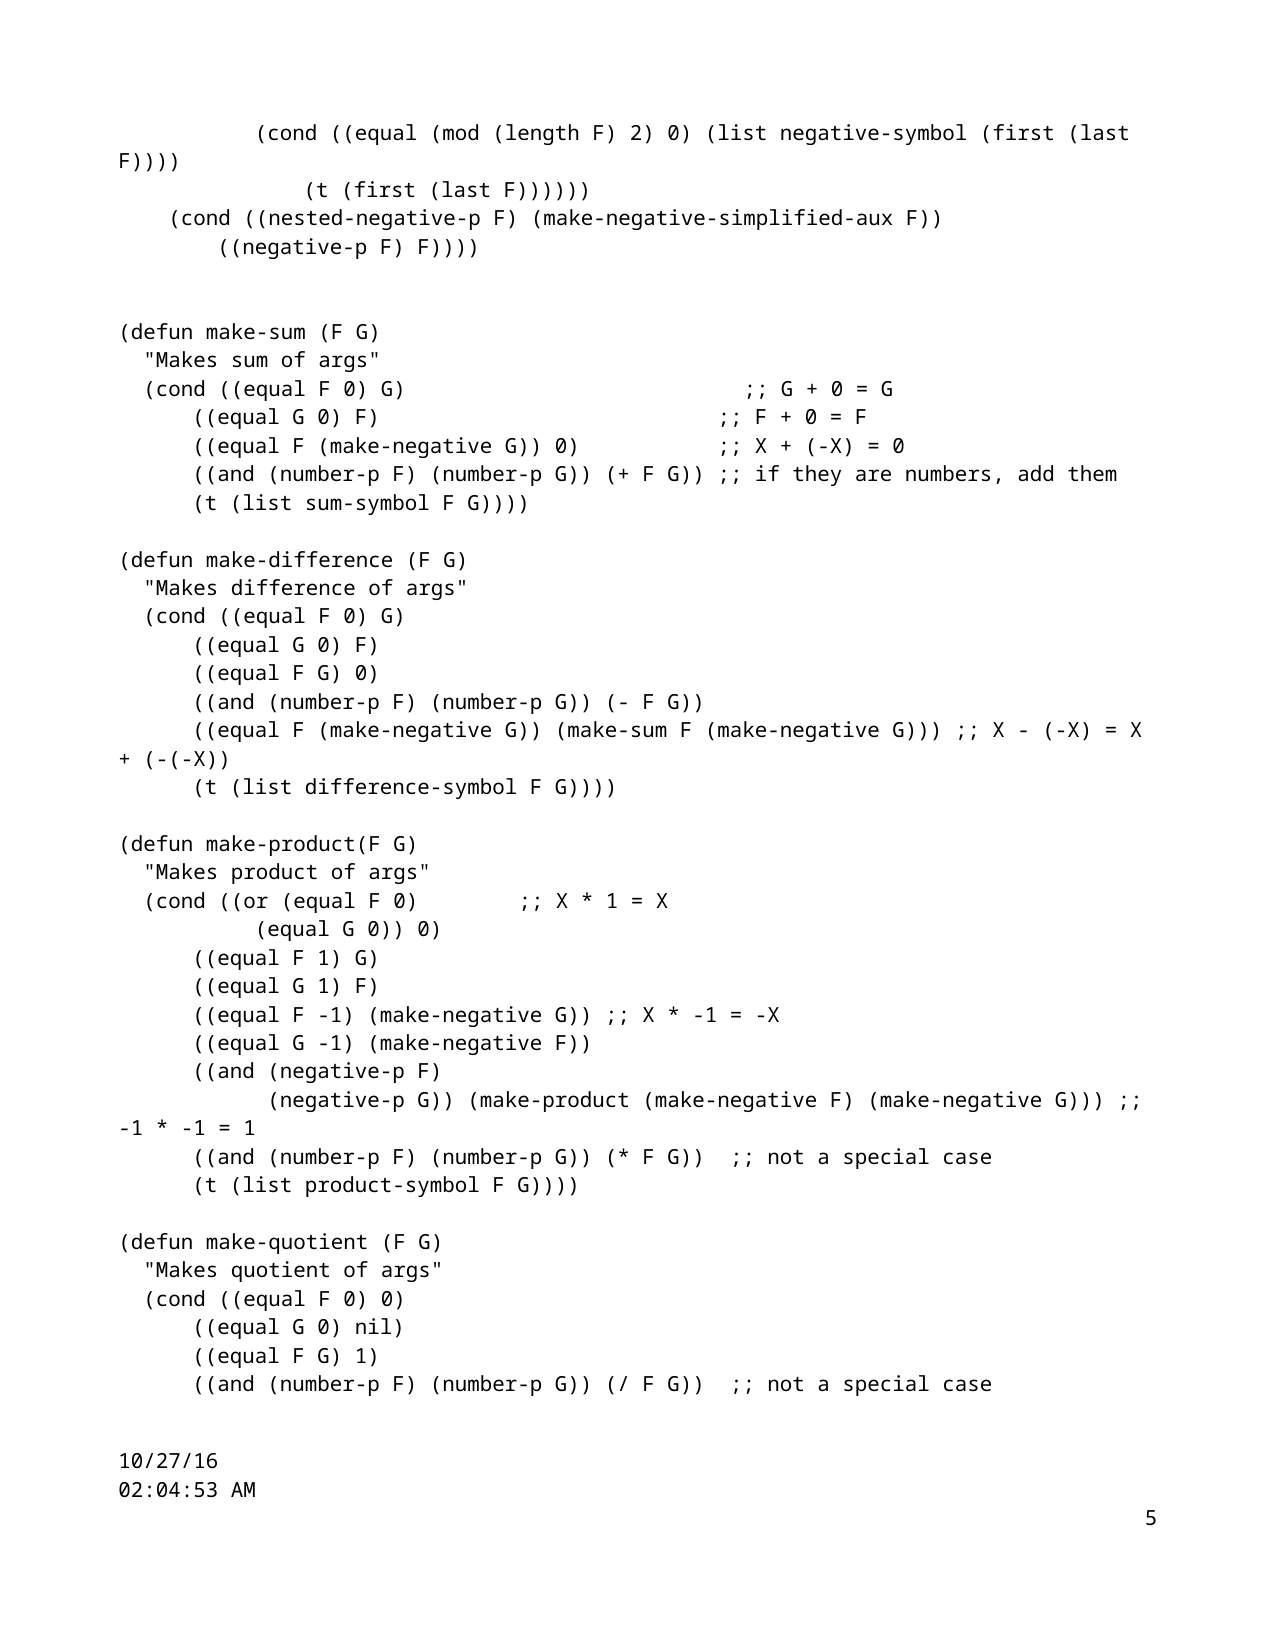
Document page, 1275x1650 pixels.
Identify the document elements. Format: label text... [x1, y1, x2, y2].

text (t (list sum-symbol F G)))) [118, 488, 1157, 516]
text "Makes difference of args" [118, 573, 1157, 602]
text "Makes product of args" [118, 857, 1157, 886]
text (cond ((equal F 0) 0) [118, 1284, 1157, 1312]
text (cond ((or (equal F 0) ;; X * 1 = X [118, 886, 1157, 914]
text ((negative-p F) F)))) [118, 232, 1157, 260]
text (defun make-sum (F G) [118, 317, 1157, 346]
text ((equal G 0) nil) [118, 1312, 1157, 1341]
text ((and (negative-p F) [118, 1057, 1157, 1085]
text (negative-p G)) (make-product (make-negative F) (make-negative G))) ;; -1 * -1 = 1 [118, 1085, 1157, 1142]
text ((and (number-p F) (number-p G)) (/ F G)) ;; not a special case [118, 1369, 1157, 1398]
text (defun make-difference (F G) [118, 545, 1157, 573]
text ((and (number-p F) (number-p G)) (- F G)) [118, 687, 1157, 715]
text ((equal F G) 0) [118, 658, 1157, 687]
text "Makes quotient of args" [118, 1256, 1157, 1284]
text ((equal F (make-negative G)) (make-sum F (make-negative G))) ;; X - (-X) = X + (-(-X)) [118, 715, 1157, 772]
text (cond ((nested-negative-p F) (make-negative-simplified-aux F)) [118, 203, 1157, 232]
text "Makes sum of args" [118, 346, 1157, 374]
text ((equal G 1) F) [118, 971, 1157, 1000]
text ((equal G -1) (make-negative F)) [118, 1028, 1157, 1057]
text (equal G 0)) 0) [118, 914, 1157, 943]
text ((equal G 0) F) ;; F + 0 = F [118, 402, 1157, 431]
text ((equal F -1) (make-negative G)) ;; X * -1 = -X [118, 1000, 1157, 1028]
text ((equal F (make-negative G)) 0) ;; X + (-X) = 0 [118, 431, 1157, 459]
text (t (list product-symbol F G)))) [118, 1170, 1157, 1199]
text ((equal G 0) F) [118, 630, 1157, 658]
text (t (list difference-symbol F G)))) [118, 772, 1157, 801]
text (cond ((equal F 0) G) ;; G + 0 = G [118, 374, 1157, 402]
text (t (first (last F)))))) [118, 175, 1157, 203]
text (cond ((equal (mod (length F) 2) 0) (list negative-symbol (first (last F)))) [118, 118, 1157, 175]
text (defun make-product(F G) [118, 829, 1157, 857]
text ((equal F 1) G) [118, 943, 1157, 971]
text (cond ((equal F 0) G) [118, 602, 1157, 630]
text (defun make-quotient (F G) [118, 1227, 1157, 1256]
text ((and (number-p F) (number-p G)) (* F G)) ;; not a special case [118, 1142, 1157, 1170]
text ((and (number-p F) (number-p G)) (+ F G)) ;; if they are numbers, add them [118, 459, 1157, 488]
text ((equal F G) 1) [118, 1341, 1157, 1369]
